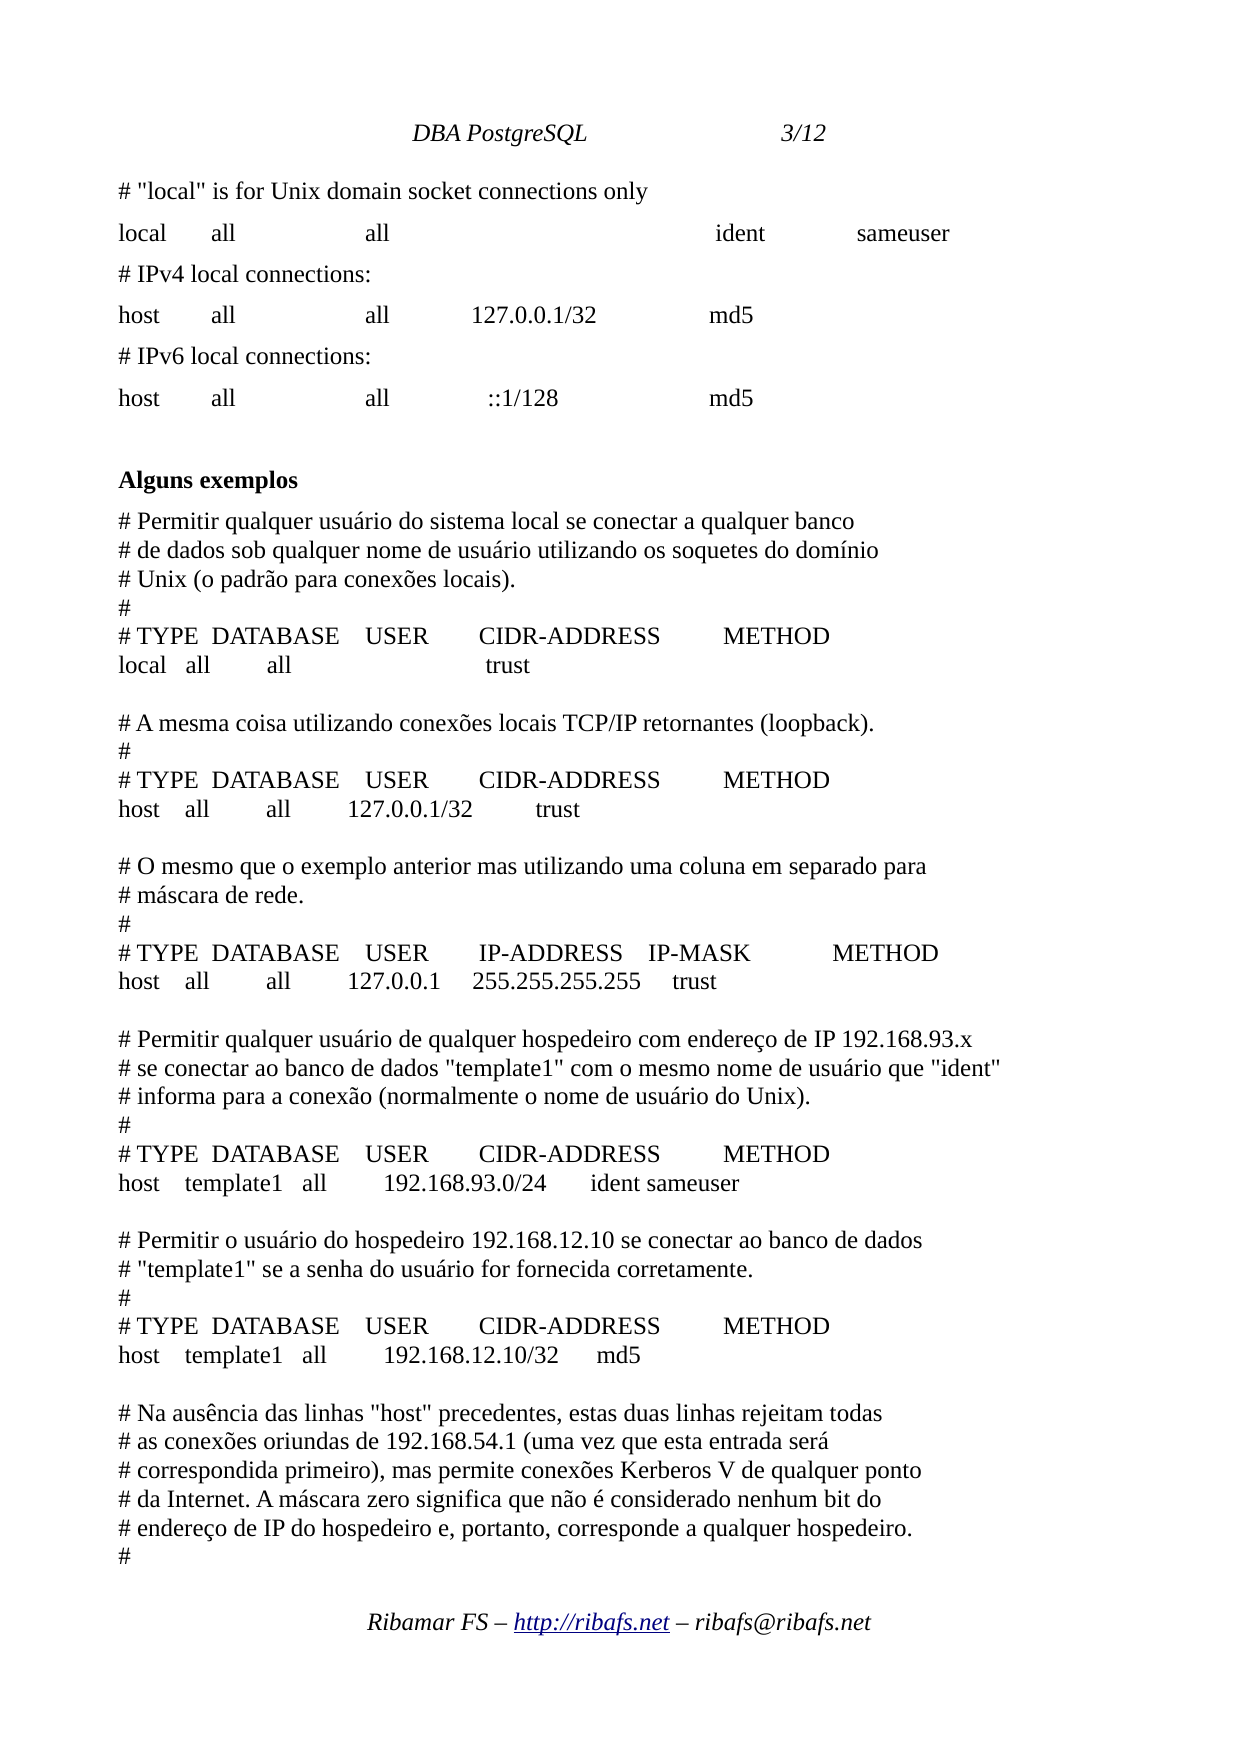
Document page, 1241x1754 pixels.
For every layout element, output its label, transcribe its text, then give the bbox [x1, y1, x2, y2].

text host all all 127.0.0.1/32 md5 [118, 300, 1122, 329]
text # [118, 736, 1122, 765]
text # TYPE DATABASE USER CIDR-ADDRESS METHOD [118, 765, 1122, 794]
text # [118, 909, 1122, 938]
text # de dados sob qualquer nome de usuário utilizando os soquetes do domínio [118, 535, 1122, 564]
text # correspondida primeiro), mas permite conexões Kerberos V de qualquer ponto [118, 1455, 1122, 1484]
text # [118, 1110, 1122, 1139]
text # máscara de rede. [118, 880, 1122, 909]
text # IPv6 local connections: [118, 341, 1122, 370]
text # se conectar ao banco de dados "template1" com o mesmo nome de usuário que "ident" [118, 1053, 1122, 1081]
text # [118, 1283, 1122, 1311]
text # A mesma coisa utilizando conexões locais TCP/IP retornantes (loopback). [118, 708, 1122, 736]
text # [118, 1541, 1122, 1570]
text host template1 all 192.168.93.0/24 ident sameuser [118, 1168, 1122, 1196]
text # Permitir o usuário do hospedeiro 192.168.12.10 se conectar ao banco de dados [118, 1225, 1122, 1254]
text # TYPE DATABASE USER CIDR-ADDRESS METHOD [118, 1139, 1122, 1168]
text # TYPE DATABASE USER CIDR-ADDRESS METHOD [118, 621, 1122, 650]
text # IPv4 local connections: [118, 259, 1122, 288]
text # Na ausência das linhas "host" precedentes, estas duas linhas rejeitam todas [118, 1398, 1122, 1426]
text # Permitir qualquer usuário do sistema local se conectar a qualquer banco [118, 506, 1122, 535]
text local all all trust [118, 650, 1122, 679]
text # "template1" se a senha do usuário for fornecida corretamente. [118, 1254, 1122, 1283]
text # informa para a conexão (normalmente o nome de usuário do Unix). [118, 1081, 1122, 1110]
text local all all ident sameuser [118, 218, 1122, 246]
text # Unix (o padrão para conexões locais). [118, 564, 1122, 593]
text # [118, 593, 1122, 621]
text # as conexões oriundas de 192.168.54.1 (uma vez que esta entrada será [118, 1426, 1122, 1455]
text # O mesmo que o exemplo anterior mas utilizando uma coluna em separado para [118, 851, 1122, 880]
text host all all ::1/128 md5 [118, 383, 1122, 411]
text # TYPE DATABASE USER CIDR-ADDRESS METHOD [118, 1311, 1122, 1340]
text # Permitir qualquer usuário de qualquer hospedeiro com endereço de IP 192.168.93.x [118, 1024, 1122, 1053]
text Alguns exemplos [118, 465, 1122, 494]
text host template1 all 192.168.12.10/32 md5 [118, 1340, 1122, 1369]
text # da Internet. A máscara zero significa que não é considerado nenhum bit do [118, 1484, 1122, 1513]
text # TYPE DATABASE USER IP-ADDRESS IP-MASK METHOD [118, 938, 1122, 966]
text # "local" is for Unix domain socket connections only [118, 176, 1122, 205]
text host all all 127.0.0.1 255.255.255.255 trust [118, 966, 1122, 995]
text # endereço de IP do hospedeiro e, portanto, corresponde a qualquer hospedeiro. [118, 1513, 1122, 1541]
text host all all 127.0.0.1/32 trust [118, 794, 1122, 823]
